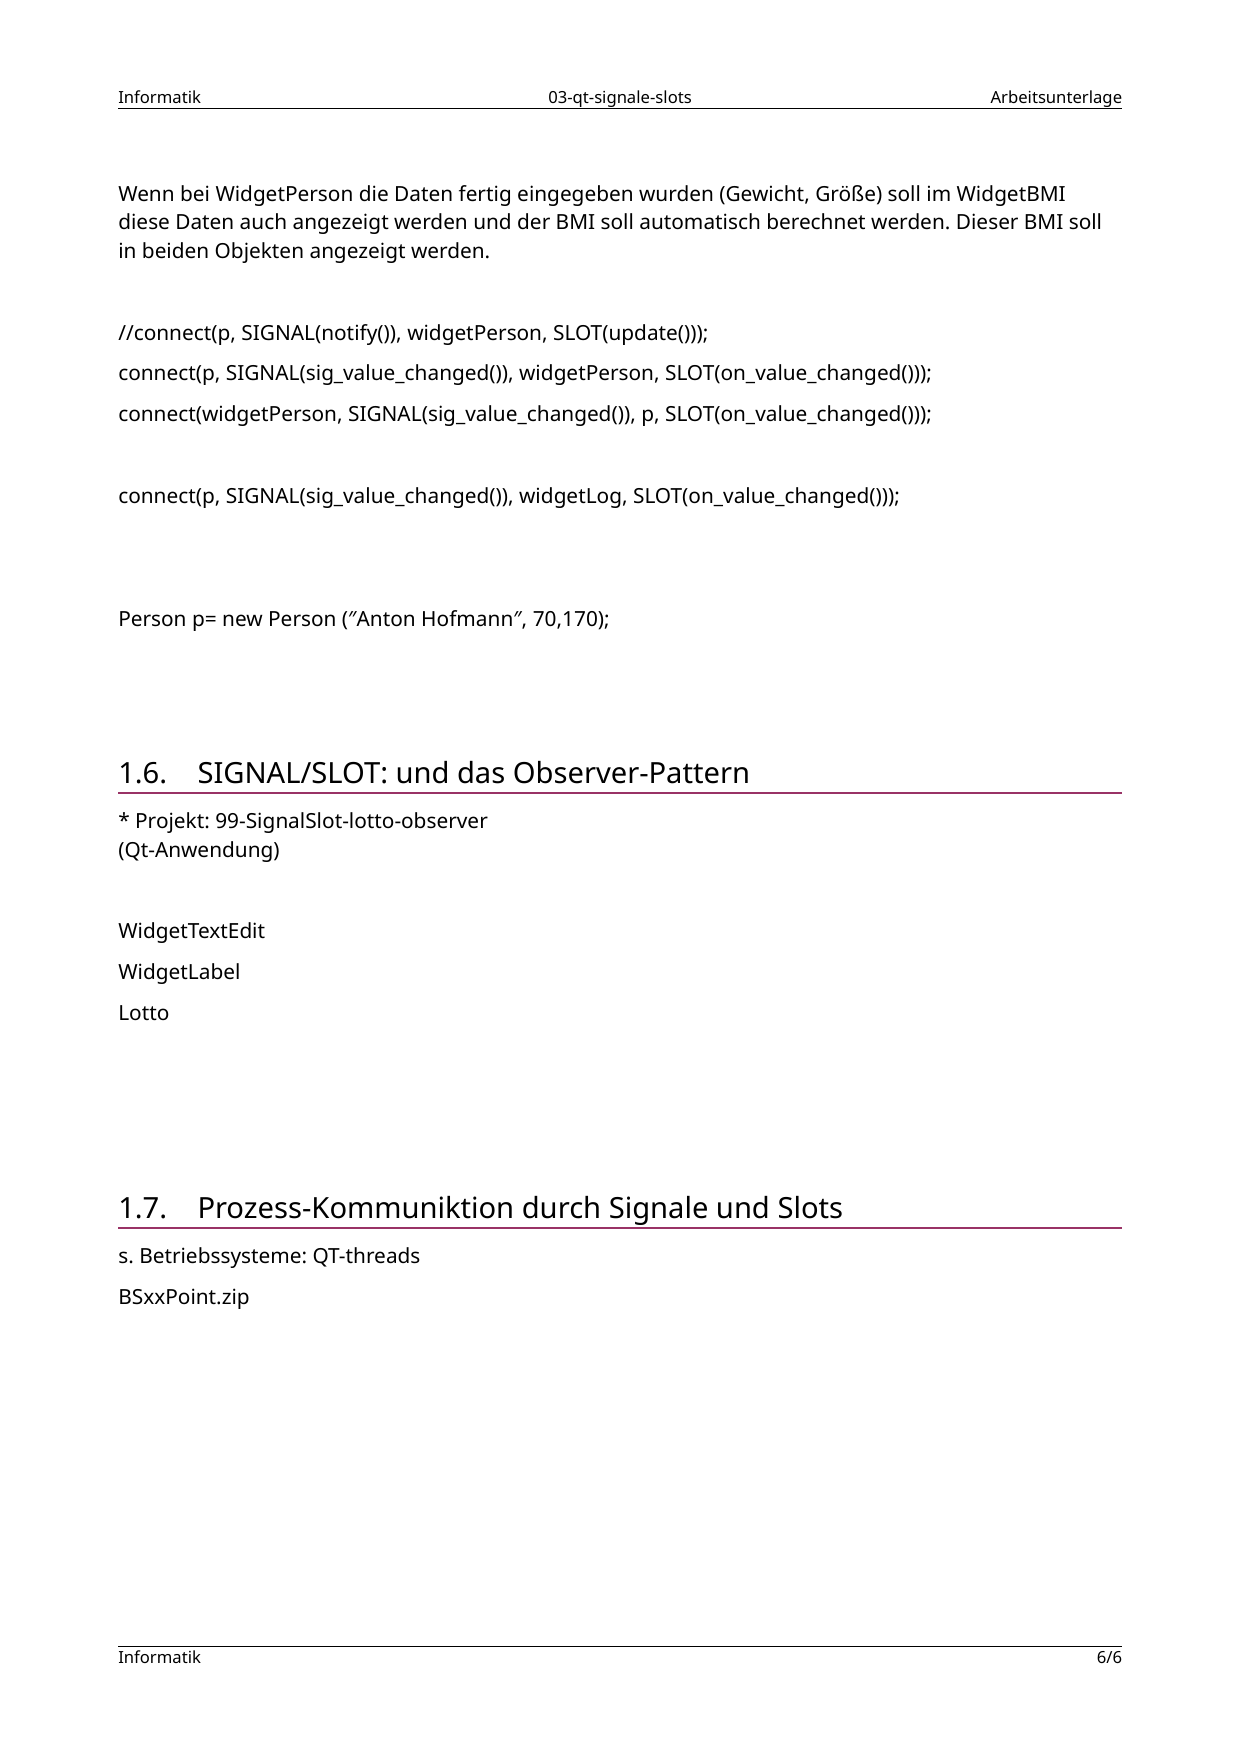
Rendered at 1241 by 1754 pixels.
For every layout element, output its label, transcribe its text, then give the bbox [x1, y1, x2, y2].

text //connect(p, SIGNAL(notify()), widgetPerson, SLOT(update())); [118, 318, 1122, 346]
subtitle Prozess-Kommuniktion durch Signale und Slots [118, 1187, 1122, 1227]
text WidgetLabel [118, 957, 1122, 986]
text Wenn bei WidgetPerson die Daten fertig eingegeben wurden (Gewicht, Größe) soll im WidgetBMI diese Daten auch angezeigt werden und der BMI soll automatisch berechnet werden. Dieser BMI soll in beiden Objekten angezeigt werden. [118, 179, 1122, 264]
text BSxxPoint.zip [118, 1282, 1122, 1311]
text s. Betriebssysteme: QT-threads [118, 1241, 1122, 1270]
text connect(p, SIGNAL(sig_value_changed()), widgetLog, SLOT(on_value_changed())); [118, 481, 1122, 510]
text * Projekt: 99-SignalSlot-lotto-observer (Qt-Anwendung) [118, 806, 1122, 863]
text WidgetTextEdit [118, 917, 1122, 945]
text Lotto [118, 998, 1122, 1027]
text connect(widgetPerson, SIGNAL(sig_value_changed()), p, SLOT(on_value_changed())); [118, 399, 1122, 428]
subtitle SIGNAL/SLOT: und das Observer-Pattern [118, 752, 1122, 792]
text Person p= new Person (″Anton Hofmann″, 70,170); [118, 604, 1122, 633]
text connect(p, SIGNAL(sig_value_changed()), widgetPerson, SLOT(on_value_changed())); [118, 358, 1122, 387]
